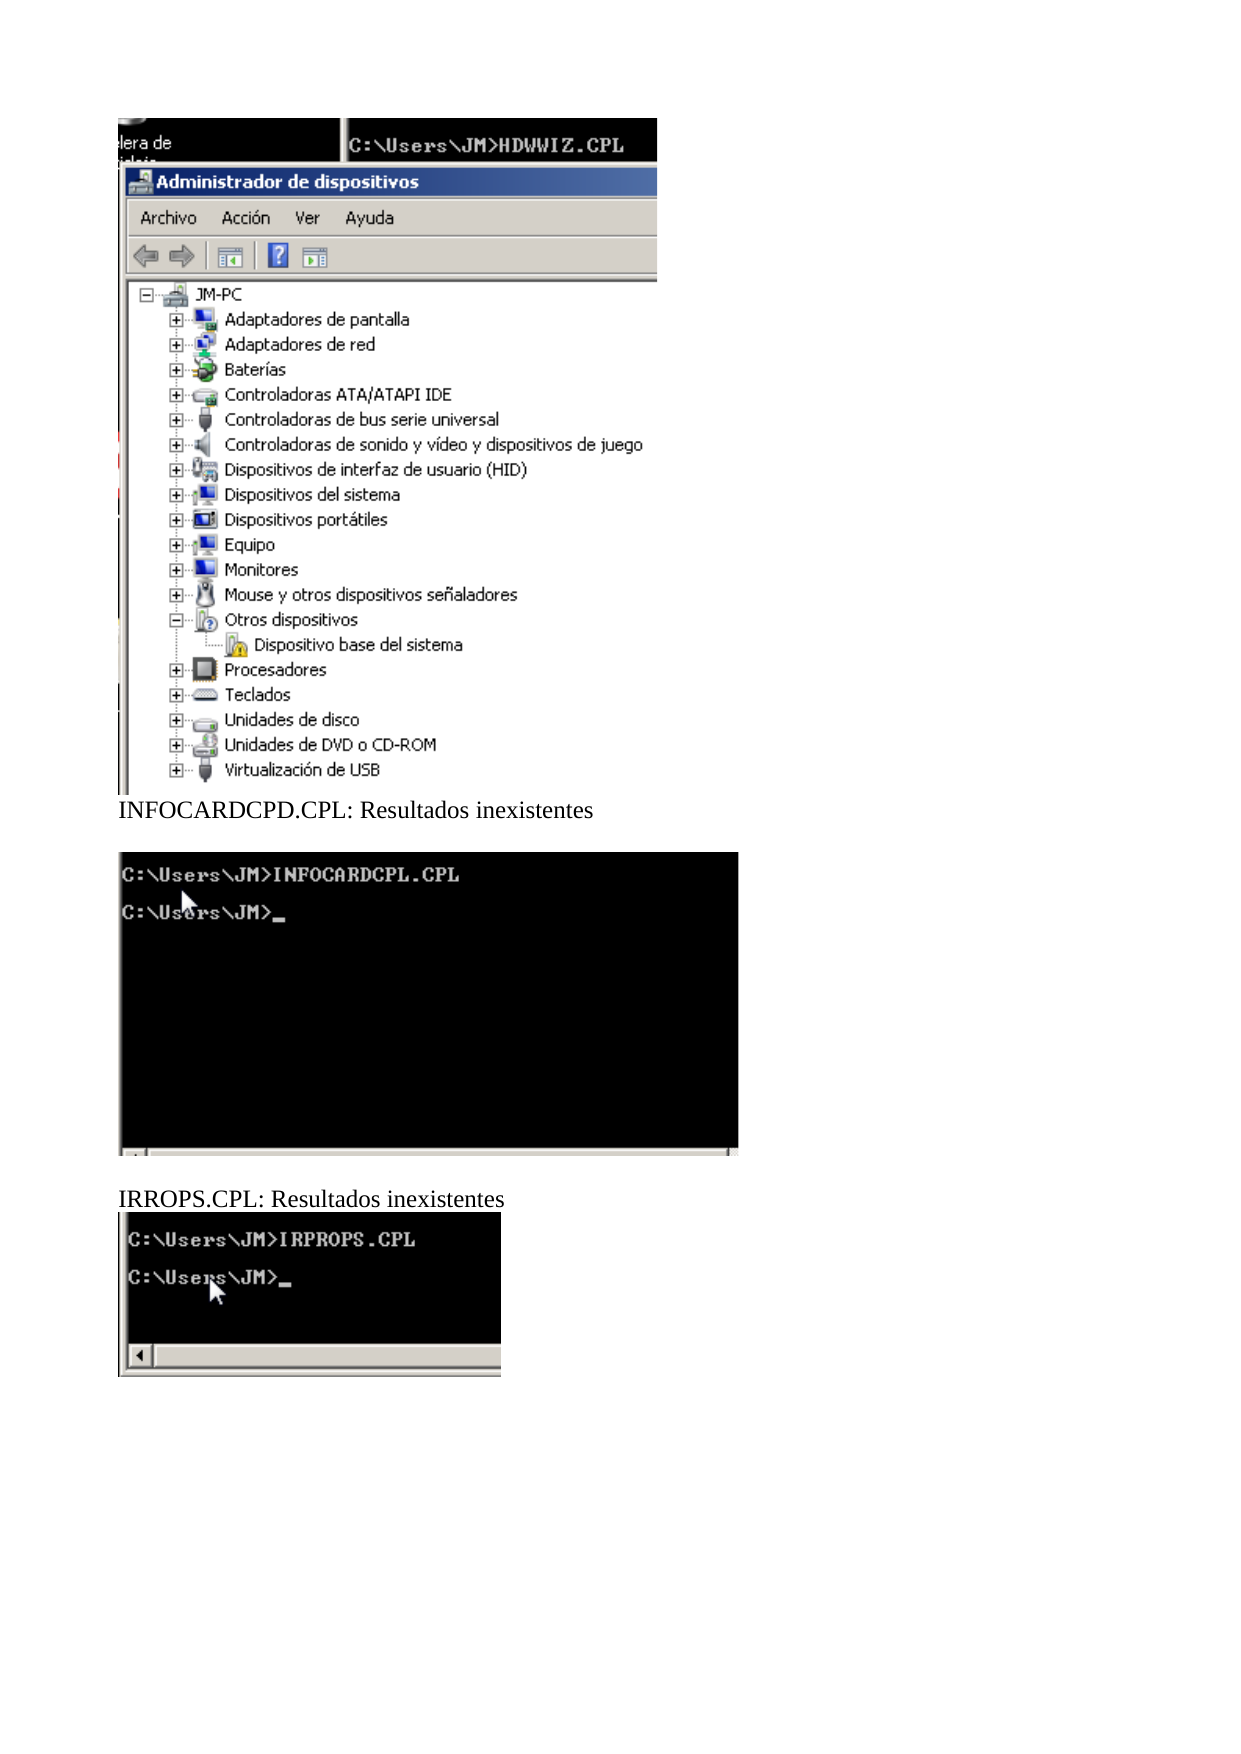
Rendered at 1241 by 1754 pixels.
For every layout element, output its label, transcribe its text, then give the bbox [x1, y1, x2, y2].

text IRROPS.CPL: Resultados inexistentes [118, 1184, 1122, 1213]
text INFOCARDCPD.CPL: Resultados inexistentes [118, 795, 1122, 823]
